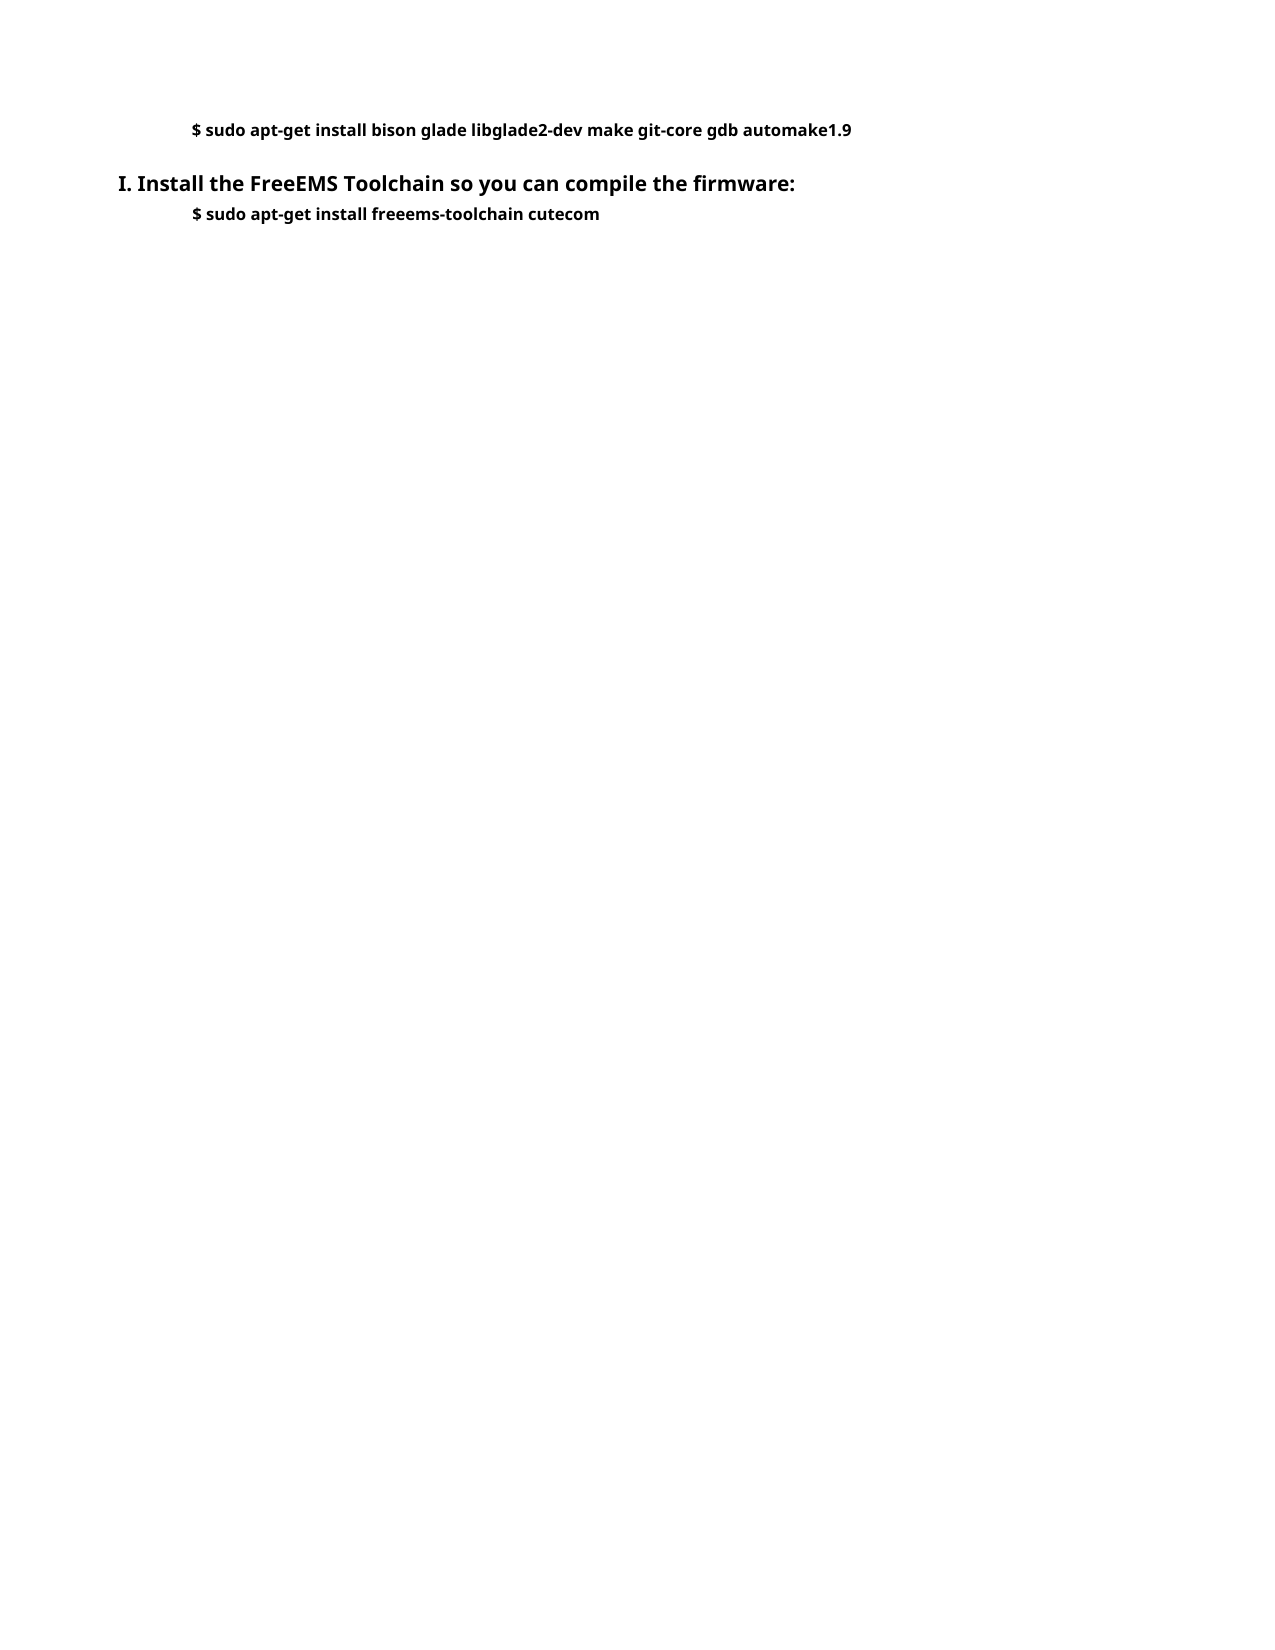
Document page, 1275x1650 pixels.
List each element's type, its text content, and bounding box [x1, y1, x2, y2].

text $ sudo apt-get install freeems-toolchain cutecom [118, 198, 1157, 226]
text I. Install the FreeEMS Toolchain so you can compile the firmware: [118, 169, 1157, 198]
text $ sudo apt-get install bison glade libglade2-dev make git-core gdb automake1.9 [192, 118, 1083, 141]
